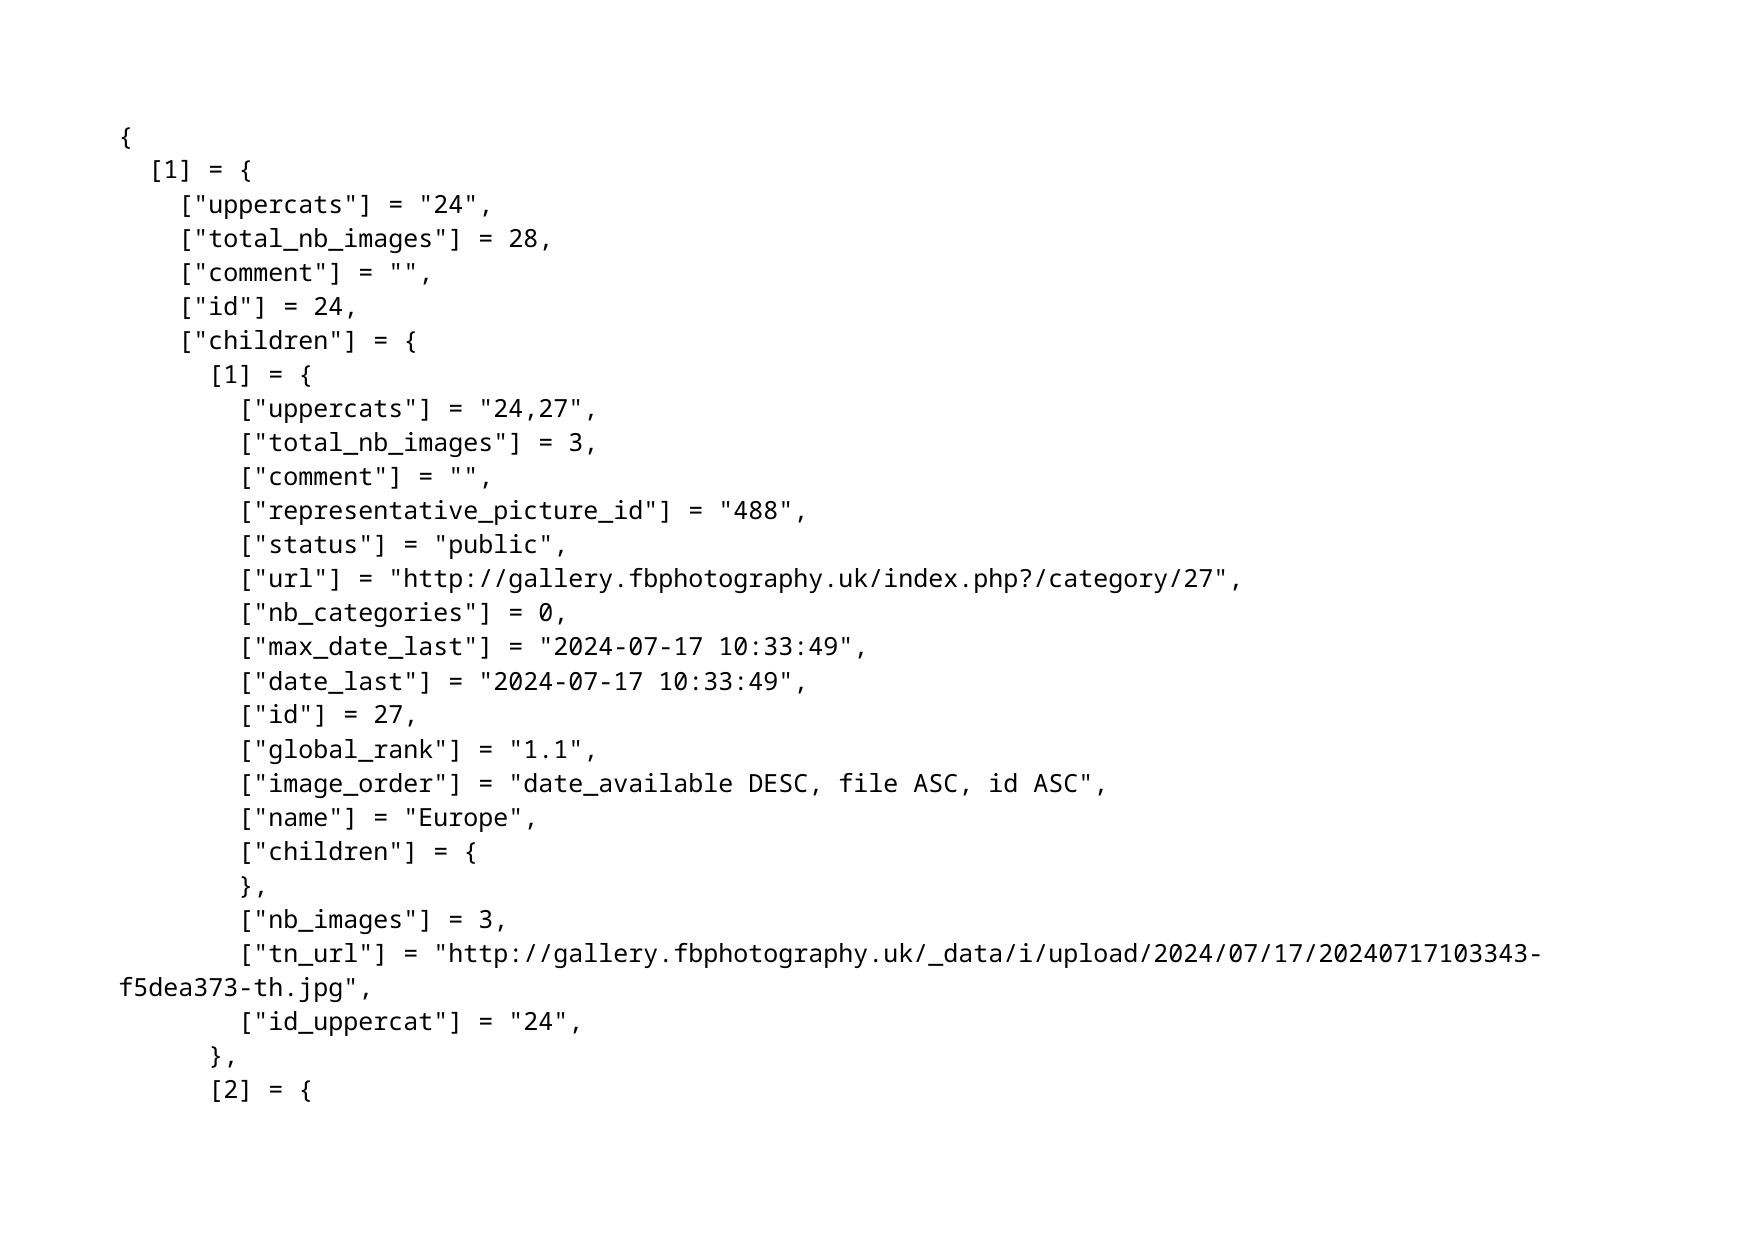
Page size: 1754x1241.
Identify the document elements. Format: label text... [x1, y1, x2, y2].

text ["comment"] = "", [118, 459, 1636, 493]
text ["total_nb_images"] = 28, [118, 220, 1636, 254]
text [2] = { [118, 1072, 1636, 1106]
text ["status"] = "public", [118, 527, 1636, 561]
text ["id"] = 24, [118, 288, 1636, 322]
text }, [118, 867, 1636, 902]
text ["nb_images"] = 3, [118, 902, 1636, 936]
text ["max_date_last"] = "2024-07-17 10:33:49", [118, 629, 1636, 663]
text ["children"] = { [118, 833, 1636, 867]
text ["date_last"] = "2024-07-17 10:33:49", [118, 663, 1636, 697]
text ["name"] = "Europe", [118, 799, 1636, 833]
text ["uppercats"] = "24", [118, 186, 1636, 220]
text [1] = { [118, 357, 1636, 391]
text { [118, 118, 1636, 152]
text ["id"] = 27, [118, 697, 1636, 731]
text ["representative_picture_id"] = "488", [118, 493, 1636, 527]
text [1] = { [118, 152, 1636, 186]
text ["image_order"] = "date_available DESC, file ASC, id ASC", [118, 765, 1636, 799]
text ["comment"] = "", [118, 254, 1636, 288]
text ["nb_categories"] = 0, [118, 595, 1636, 629]
text }, [118, 1038, 1636, 1072]
text ["global_rank"] = "1.1", [118, 731, 1636, 765]
text ["id_uppercat"] = "24", [118, 1004, 1636, 1038]
text ["url"] = "http://gallery.fbphotography.uk/index.php?/category/27", [118, 561, 1636, 595]
text ["children"] = { [118, 322, 1636, 357]
text ["uppercats"] = "24,27", [118, 391, 1636, 425]
text ["tn_url"] = "http://gallery.fbphotography.uk/_data/i/upload/2024/07/17/20240717103343-f5dea373-th.jpg", [118, 936, 1636, 1004]
text ["total_nb_images"] = 3, [118, 425, 1636, 459]
